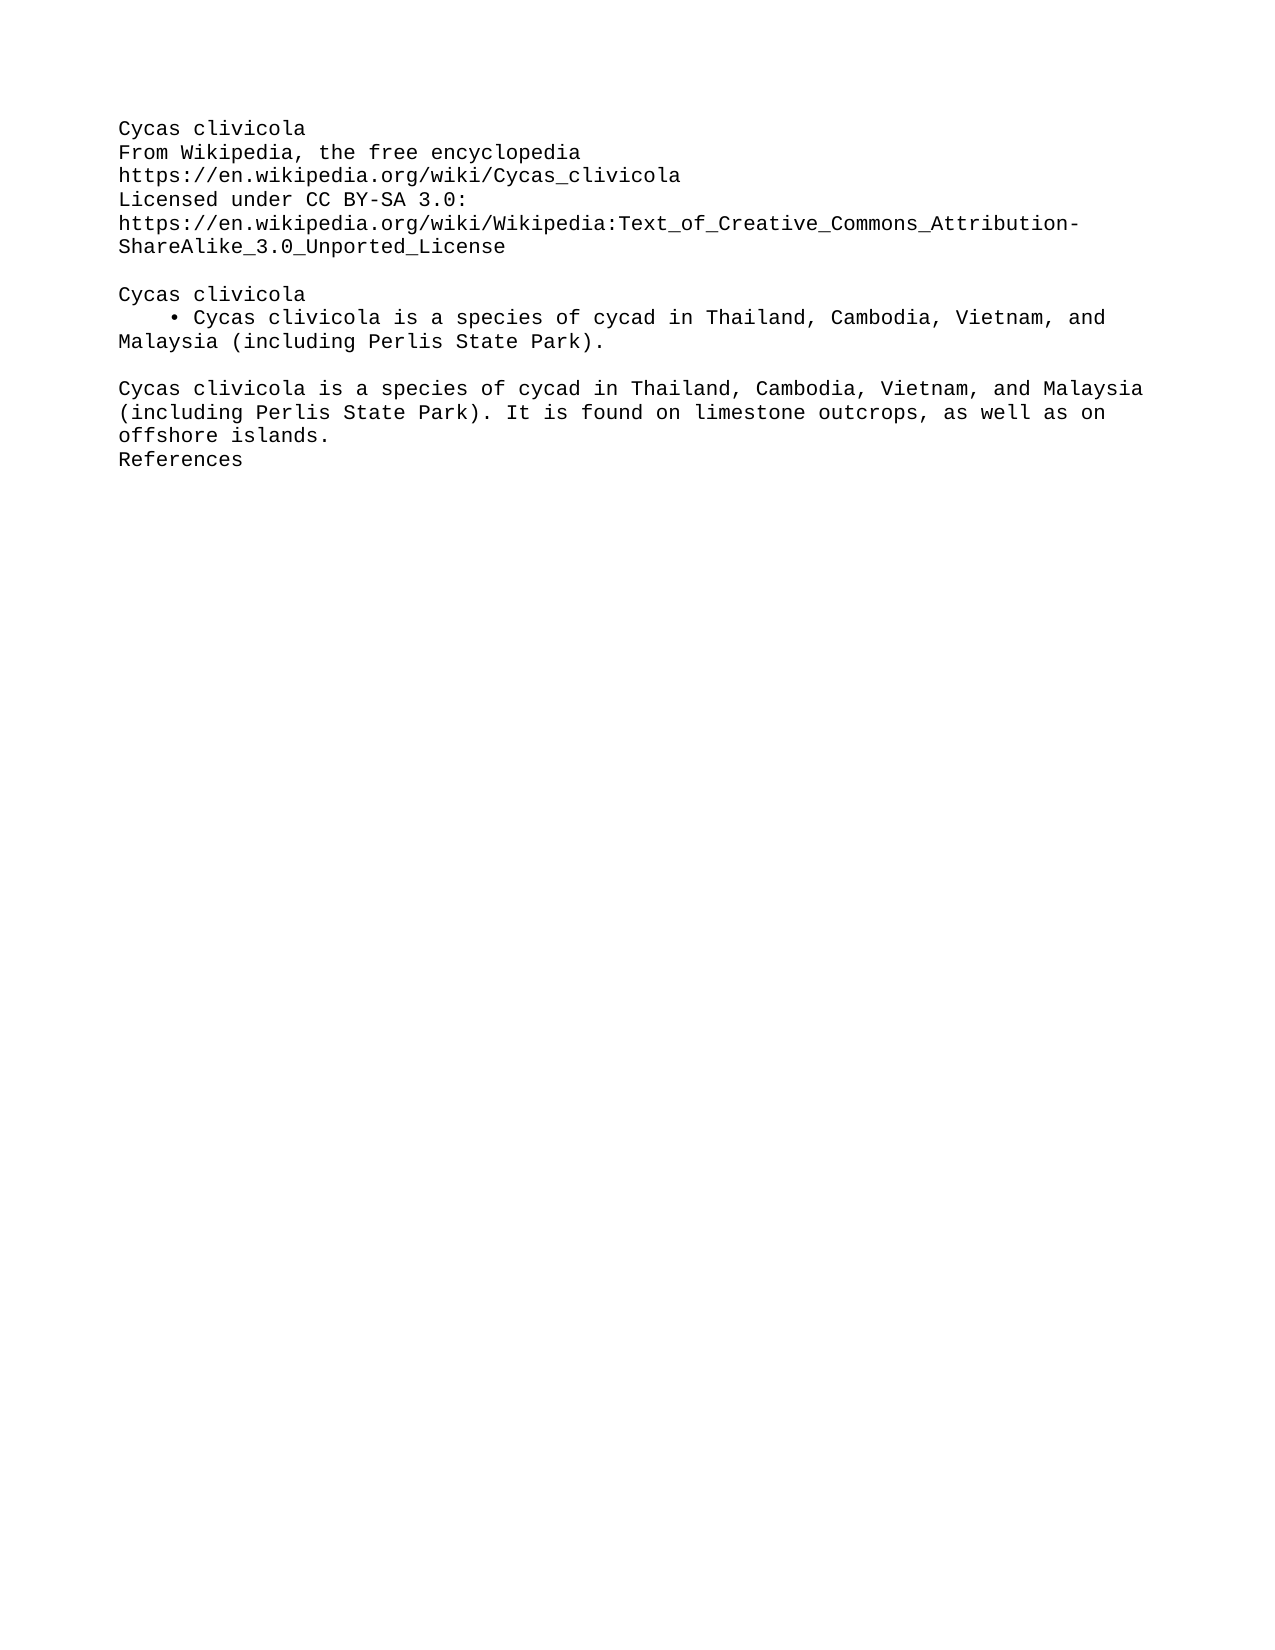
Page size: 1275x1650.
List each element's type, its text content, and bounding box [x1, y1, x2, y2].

text Cycas clivicola is a species of cycad in Thailand, Cambodia, Vietnam, and Malaysia (including Perlis State Park). It is found on limestone outcrops, as well as on offshore islands. [118, 378, 1157, 449]
text Cycas clivicola [118, 284, 1157, 307]
text References [118, 449, 1157, 473]
text https://en.wikipedia.org/wiki/Cycas_clivicola [118, 165, 1157, 189]
text Licensed under CC BY-SA 3.0: [118, 189, 1157, 213]
text From Wikipedia, the free encyclopedia [118, 142, 1157, 165]
text • Cycas clivicola is a species of cycad in Thailand, Cambodia, Vietnam, and Malaysia (including Perlis State Park). [118, 307, 1157, 354]
text https://en.wikipedia.org/wiki/Wikipedia:Text_of_Creative_Commons_Attribution-ShareAlike_3.0_Unported_License [118, 213, 1157, 260]
text Cycas clivicola [118, 118, 1157, 142]
